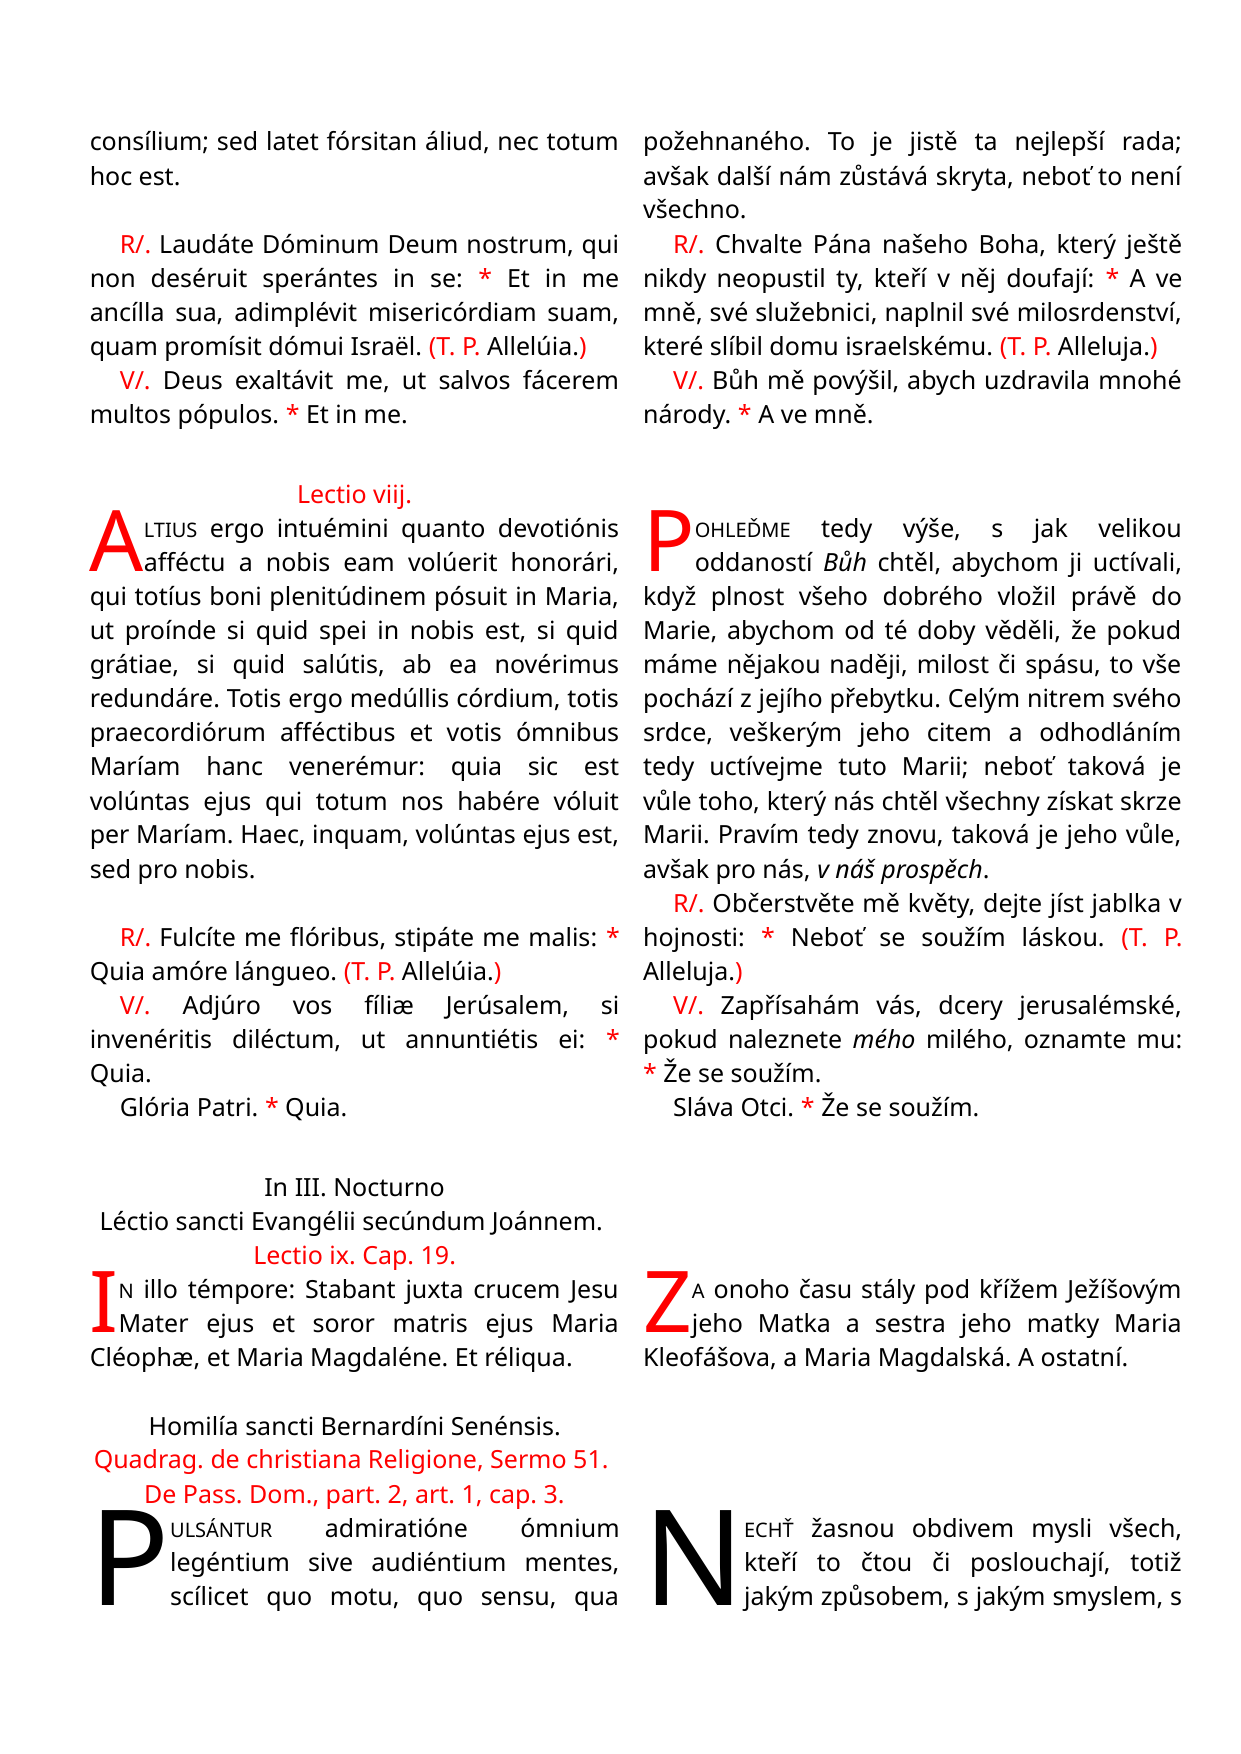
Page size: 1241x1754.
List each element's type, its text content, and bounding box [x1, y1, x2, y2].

table_cell Lectio viij. Altius ergo intuémini quanto devotiónis afféctu a nobis eam volúerit honorári, qui totíus boni plenitúdinem pósuit in Maria, ut proínde si quid spei in nobis est, si quid grátiae, si quid salútis, ab ea novérimus redundáre. Totis ergo medúllis córdium, totis praecordiórum afféctibus et votis ómnibus Maríam hanc venerémur: quia sic est volúntas ejus qui totum nos habére vóluit per Maríam. Haec, inquam, volúntas ejus est, sed pro nobis. R/. Fulcíte me flóribus, stipáte me malis: * Quia amóre lángueo. (T. P. Allelúia.) V/. Adjúro vos fíliæ Jerúsalem, si invenéritis diléctum, ut annuntiétis ei: * Quia. Glória Patri. * Quia. [78, 471, 631, 1164]
table_cell Za onoho času stály pod křížem Ježíšovým jeho Matka a sestra jeho matky Maria Kleofášova, a Maria Magdalská. A ostatní. Nechť žasnou obdivem mysli všech, kteří to čtou či poslouchají, totiž jakým způsobem, s jakým smyslem, s jakými možnostmi, s jakou opravdovou mocí toto bylo řečeno, že učedník se náhle stane synem Panny, a Panna tak má čistě lidského syna, kterého nezrodila. Takto tedy ani nemůže být synem z Panny, neboť se narodil jako potomek porušitelných rodičů. Tyto věci se tedy zdají nemožné, avšak u Boha není nic nemožného. Je tedy třeba zbožnosti a modlitby, abychom přistoupili k takovému tajemství. Kristus tedy oslovuje svatou Pannu „ženo,“ tedy on ji nikdy nahlas jako matku neoslovil. Žena a více než žena; neboť tato žena převyšuje Anděly, lidi i ostatní ženy. Přijala od svého Syna, který byl společně s věčným Otcem jejím jediným, syna druhého, který nevyšel z jejího lůna, a předtím byl dle těla jejím synovcem. R/. Maria se stala útočištěm chudákovi, * Pomocnicí v nouzi, v nesnázích. (T. P. Alleluja.) V/. Panna mocná jako věž Davidova : tisíce štítů z ní visí, veškerá zbroj siláků. Pomocnicí. [631, 1164, 1194, 1618]
table_cell In III. Nocturno Léctio sancti Evangélii secúndum Joánnem. Lectio ix. Cap. 19. In illo témpore: Stabant juxta crucem Jesu Mater ejus et soror matris ejus Maria Cléophæ, et Maria Magdaléne. Et réliqua. Homilía sancti Bernardíni Senénsis. Quadrag. de christiana Religione, Sermo 51. De Pass. Dom., part. 2, art. 1, cap. 3. Pulsántur admiratióne ómnium legéntium sive audiéntium mentes, scílicet quo motu, quo sensu, qua possibilitáte, qua vera auctoritáte, ista dicúntur, quod discípulus tránseat in fílium Vírginis, et Virgo hábeat purum hóminem fílium, quem non génuit : sic nec quod sit fílius ex Vírgine, qui de corrúptis paréntibus natus erat ex sémine. Impossibília quidem vidéntur hæc, sed nihil impossíbile apud Deum. Pietáte quidem et oratióne opus est ad ingrediéndum tale mystérium. Múlier enim beáta Virgo vocátur a Christo quam numquam appellávit ex vócibus matrem. Múlier et non múlier : sed super Angelos et hómines et mulíeres superéxcedens múlier. Accépit a Fílio, quem cum aetérno Patre únicum possidébat, fílium praeter ventrem quem ante in carne habébat ipsa népotem. R/. Facta est María refúgium páuperi, * Adjútrix in opportunitátibus, in tribulatióne. (T. P. Allelúia.) V/. Virgo potens sicut turris David : mille clypei pendent ex ea, omnis armatúra fórtium. Adjútrix. [78, 1164, 631, 1618]
table_cell Pohleďme tedy výše, s jak velikou oddaností Bůh chtěl, abychom ji uctívali, když plnost všeho dobrého vložil právě do Marie, abychom od té doby věděli, že pokud máme nějakou naději, milost či spásu, to vše pochází z jejího přebytku. Celým nitrem svého srdce, veškerým jeho citem a odhodláním tedy uctívejme tuto Marii; neboť taková je vůle toho, který nás chtěl všechny získat skrze Marii. Pravím tedy znovu, taková je jeho vůle, avšak pro nás, v náš prospěch. R/. Občerstvěte mě květy, dejte jíst jablka v hoj­nosti: * Neboť se soužím láskou. (T. P. Alleluja.) V/. Zapřísahám vás, dcery jerusalémské, pokud naleznete mého milého, oznamte mu: * Že se soužím. Sláva Otci. * Že se soužím. [631, 471, 1194, 1164]
table_cell požehnaného. To je jistě ta nejlepší rada; avšak další nám zůstává skryta, neboť to není všechno. R/. Chvalte Pána našeho Boha, který ještě nikdy neopustil ty, kteří v něj doufají: * A ve mně, své služebnici, naplnil své milosrdenství, které slíbil domu israelskému. (T. P. Alleluja.) V/. Bůh mě povýšil, abych uzdravila mnohé národy. * A ve mně. [631, 118, 1194, 471]
table_cell consílium; sed latet fórsitan áliud, nec totum hoc est. R/. Laudáte Dóminum Deum nostrum, qui non deséruit sperántes in se: * Et in me ancílla sua, adimplévit misericórdiam suam, quam promísit dómui Israël. (T. P. Allelúia.) V/. Deus exaltávit me, ut salvos fácerem multos pópulos. * Et in me. [78, 118, 631, 471]
